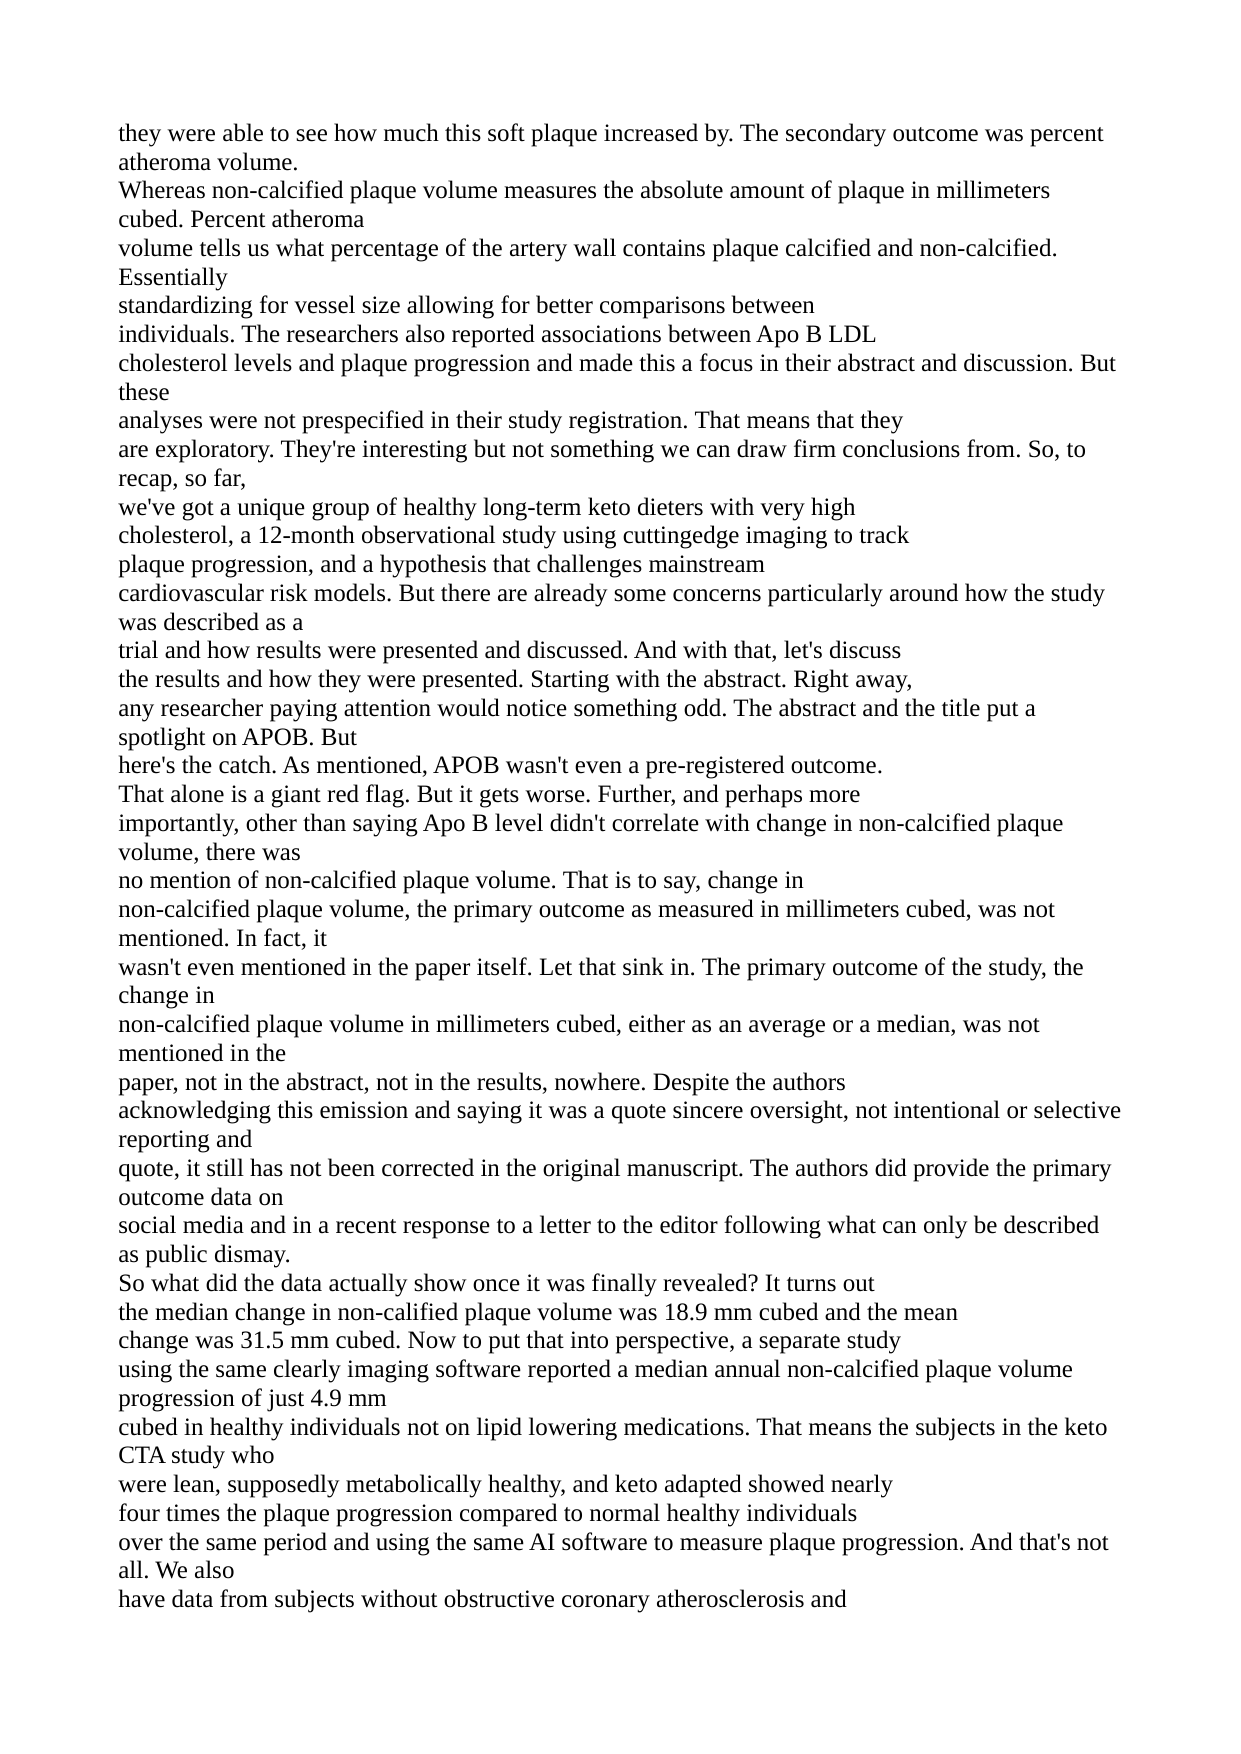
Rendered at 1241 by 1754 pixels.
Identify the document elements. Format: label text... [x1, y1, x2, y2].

text standardizing for vessel size allowing for better comparisons between [118, 291, 1122, 319]
text cholesterol levels and plaque progression and made this a focus in their abstract and discussion. But these [118, 348, 1122, 406]
text trial and how results were presented and discussed. And with that, let's discuss [118, 636, 1122, 664]
text plaque progression, and a hypothesis that challenges mainstream [118, 549, 1122, 578]
text paper, not in the abstract, not in the results, nowhere. Despite the authors [118, 1067, 1122, 1096]
text cholesterol, a 12-month observational study using cuttingedge imaging to track [118, 521, 1122, 549]
text cubed in healthy individuals not on lipid lowering medications. That means the subjects in the keto CTA study who [118, 1412, 1122, 1469]
text volume tells us what percentage of the artery wall contains plaque calcified and non-calcified. Essentially [118, 233, 1122, 291]
text using the same clearly imaging software reported a median annual non-calcified plaque volume progression of just 4.9 mm [118, 1354, 1122, 1412]
text non-calcified plaque volume, the primary outcome as measured in millimeters cubed, was not mentioned. In fact, it [118, 894, 1122, 952]
text here's the catch. As mentioned, APOB wasn't even a pre-registered outcome. [118, 751, 1122, 779]
text any researcher paying attention would notice something odd. The abstract and the title put a spotlight on APOB. But [118, 693, 1122, 751]
text no mention of non-calcified plaque volume. That is to say, change in [118, 866, 1122, 894]
text over the same period and using the same AI software to measure plaque progression. And that's not all. We also [118, 1527, 1122, 1584]
text were lean, supposedly metabolically healthy, and keto adapted showed nearly [118, 1469, 1122, 1498]
text are exploratory. They're interesting but not something we can draw firm conclusions from. So, to recap, so far, [118, 434, 1122, 492]
text the results and how they were presented. Starting with the abstract. Right away, [118, 664, 1122, 693]
text we've got a unique group of healthy long-term keto dieters with very high [118, 492, 1122, 521]
text That alone is a giant red flag. But it gets worse. Further, and perhaps more [118, 779, 1122, 808]
text the median change in non-calified plaque volume was 18.9 mm cubed and the mean [118, 1297, 1122, 1326]
text quote, it still has not been corrected in the original manuscript. The authors did provide the primary outcome data on [118, 1153, 1122, 1211]
text change was 31.5 mm cubed. Now to put that into perspective, a separate study [118, 1326, 1122, 1354]
text cardiovascular risk models. But there are already some concerns particularly around how the study was described as a [118, 578, 1122, 636]
text So what did the data actually show once it was finally revealed? It turns out [118, 1268, 1122, 1297]
text non-calcified plaque volume in millimeters cubed, either as an average or a median, was not mentioned in the [118, 1009, 1122, 1067]
text acknowledging this emission and saying it was a quote sincere oversight, not intentional or selective reporting and [118, 1096, 1122, 1153]
text social media and in a recent response to a letter to the editor following what can only be described as public dismay. [118, 1211, 1122, 1268]
text analyses were not prespecified in their study registration. That means that they [118, 406, 1122, 434]
text they were able to see how much this soft plaque increased by. The secondary outcome was percent atheroma volume. [118, 118, 1122, 176]
text individuals. The researchers also reported associations between Apo B LDL [118, 319, 1122, 348]
text four times the plaque progression compared to normal healthy individuals [118, 1498, 1122, 1527]
text wasn't even mentioned in the paper itself. Let that sink in. The primary outcome of the study, the change in [118, 952, 1122, 1009]
text importantly, other than saying Apo B level didn't correlate with change in non-calcified plaque volume, there was [118, 808, 1122, 866]
text Whereas non-calcified plaque volume measures the absolute amount of plaque in millimeters cubed. Percent atheroma [118, 176, 1122, 233]
text have data from subjects without obstructive coronary atherosclerosis and [118, 1584, 1122, 1613]
